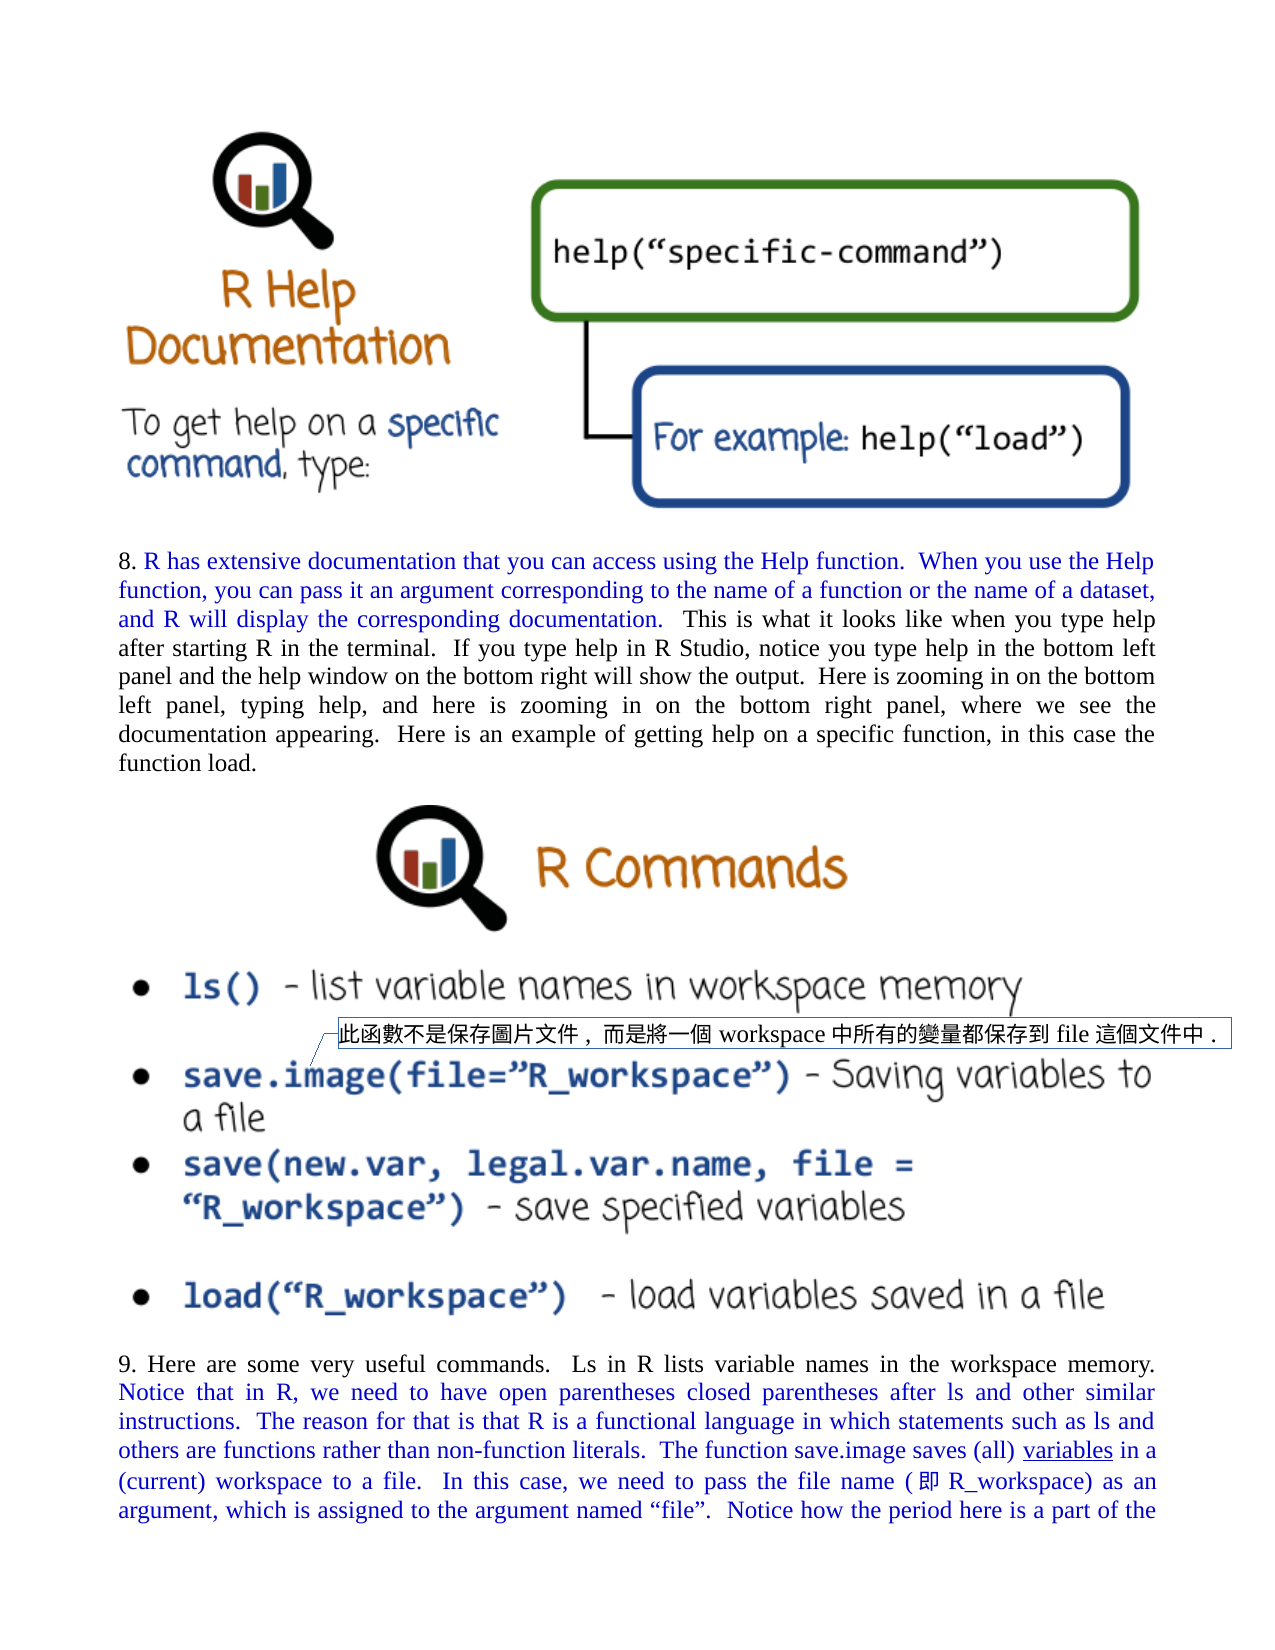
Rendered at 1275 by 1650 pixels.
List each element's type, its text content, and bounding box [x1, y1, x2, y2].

text 9. Here are some very useful commands. Ls in R lists variable names in the workspace memory. Notice that in R, we need to have open parentheses closed parentheses after ls and other similar instructions. The reason for that is that R is a functional language in which statements such as ls and others are functions rather than non-function literals. The function save.image saves (all) variables in a (current) workspace to a file. In this case, we need to pass the file name (即R_workspace) as an argument, which is assigned to the argument named “file”. Notice how the period here is a part of the [118, 1349, 1157, 1524]
picture [1150, 1029, 1157, 1041]
picture [118, 118, 1157, 518]
picture [339, 1018, 1157, 1048]
text 8. R has extensive documentation that you can access using the Help function. When you use the Help function, you can pass it an argument corresponding to the name of a function or the name of a dataset, and R will display the corresponding documentation. This is what it looks like when you type help after starting R in the terminal. If you type help in R Studio, notice you type help in the bottom left panel and the help window on the bottom right will show the output. Here is zooming in on the bottom left panel, typing help, and here is zooming in on the bottom right panel, where we see the documentation appearing. Here is an example of getting help on a specific function, in this case the function load. [118, 546, 1157, 776]
picture [118, 805, 1157, 1320]
picture [1144, 1029, 1153, 1036]
